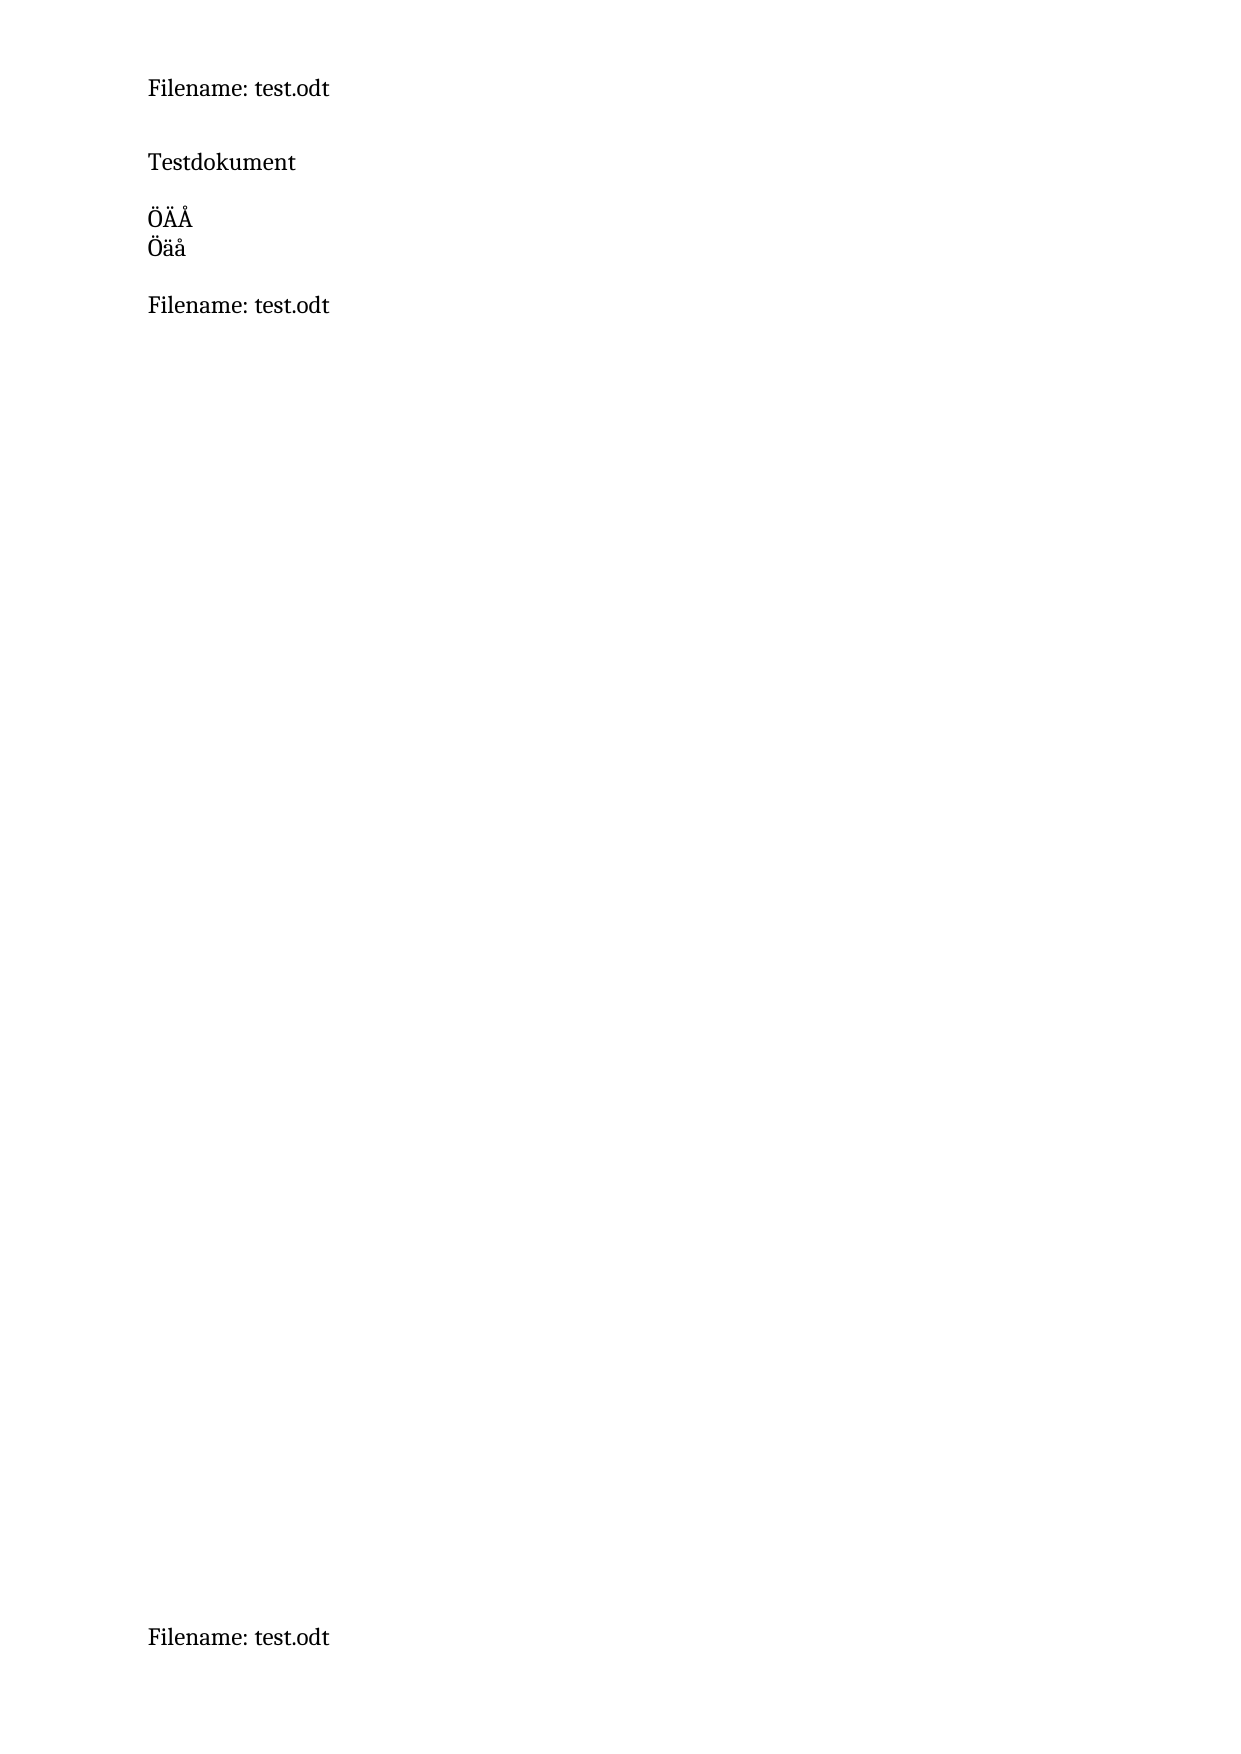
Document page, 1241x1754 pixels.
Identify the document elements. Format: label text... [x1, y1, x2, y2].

text Filename: test.odt [148, 291, 1093, 320]
text Öäå [148, 234, 1093, 263]
text Testdokument [148, 148, 1093, 176]
text ÖÄÅ [148, 205, 1093, 234]
